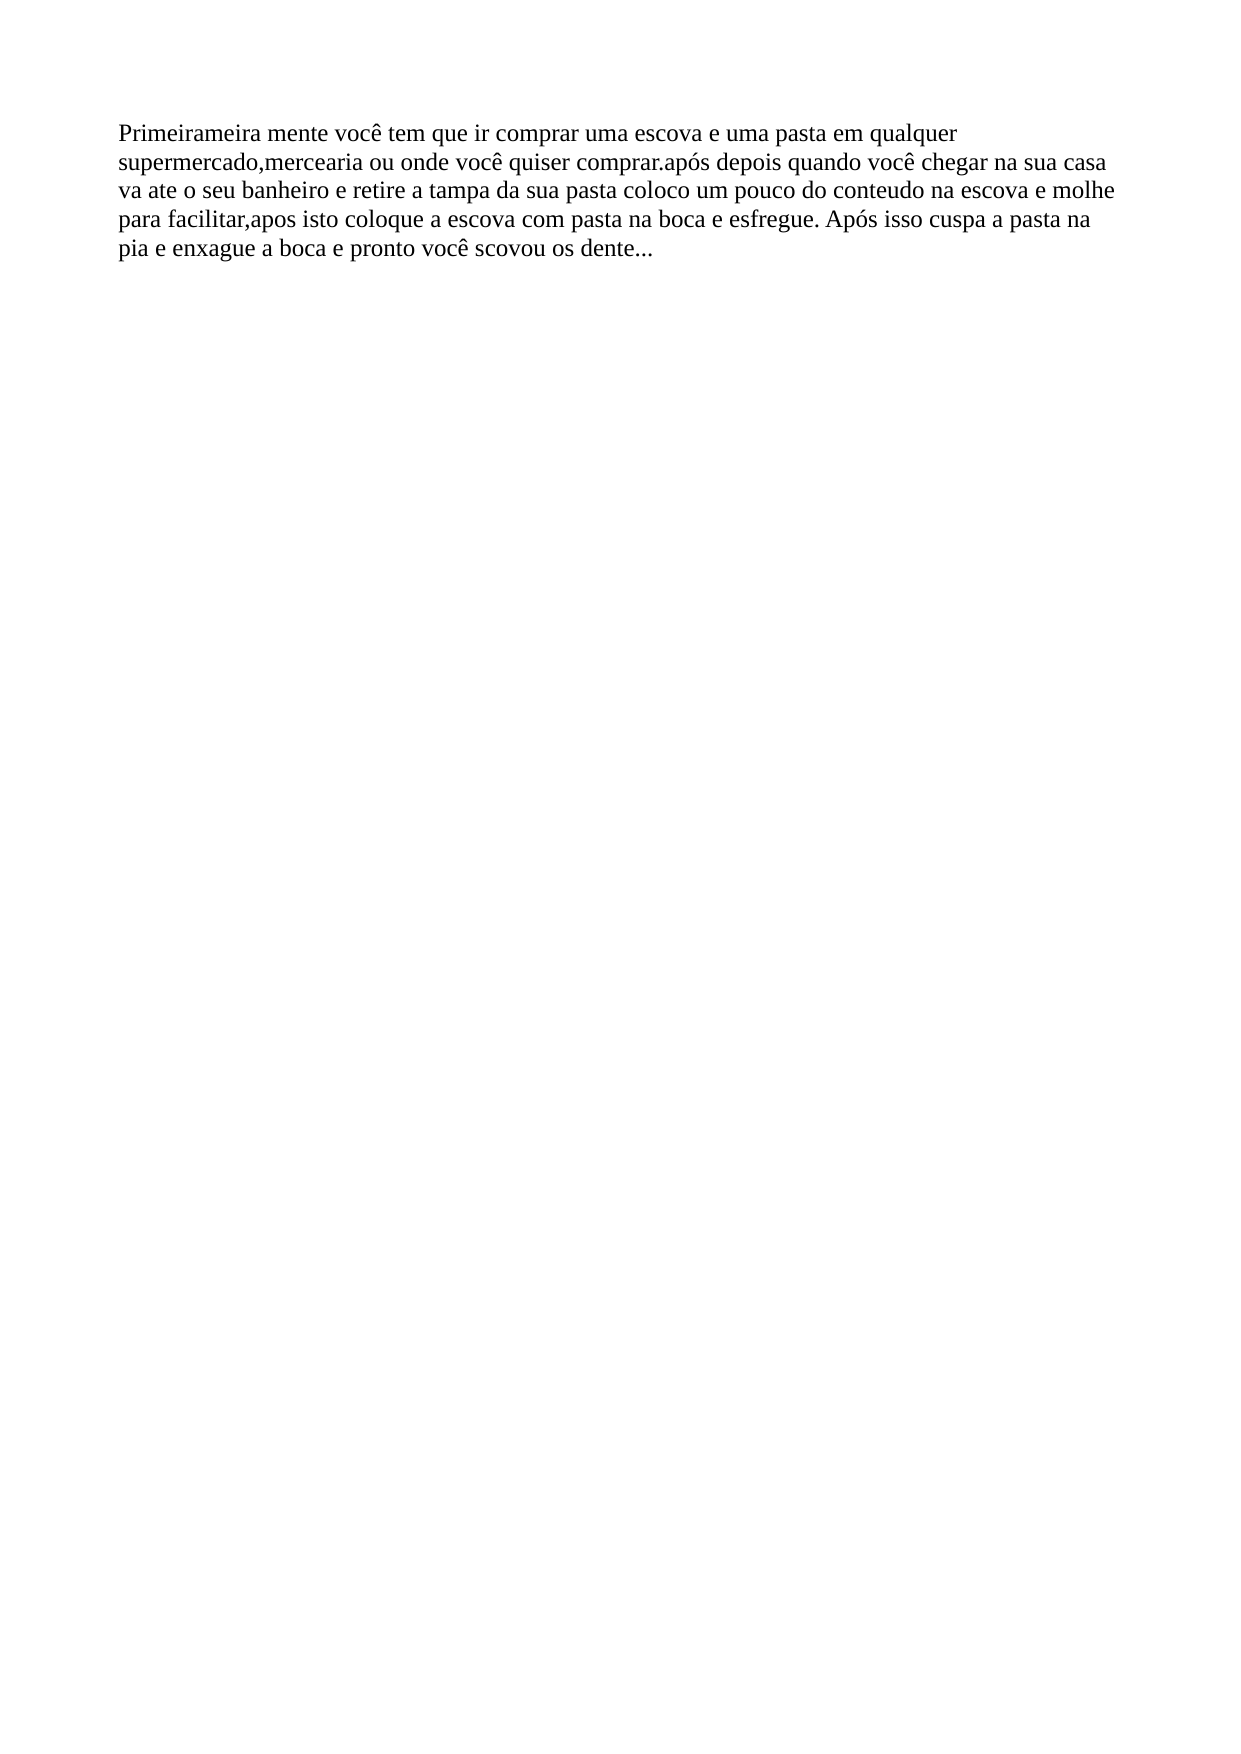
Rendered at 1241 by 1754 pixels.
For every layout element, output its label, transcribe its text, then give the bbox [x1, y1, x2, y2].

text Primeirameira mente você tem que ir comprar uma escova e uma pasta em qualquer supermercado,mercearia ou onde você quiser comprar.após depois quando você chegar na sua casa va ate o seu banheiro e retire a tampa da sua pasta coloco um pouco do conteudo na escova e molhe para facilitar,apos isto coloque a escova com pasta na boca e esfregue. Após isso cuspa a pasta na pia e enxague a boca e pronto você scovou os dente... [118, 118, 1122, 262]
